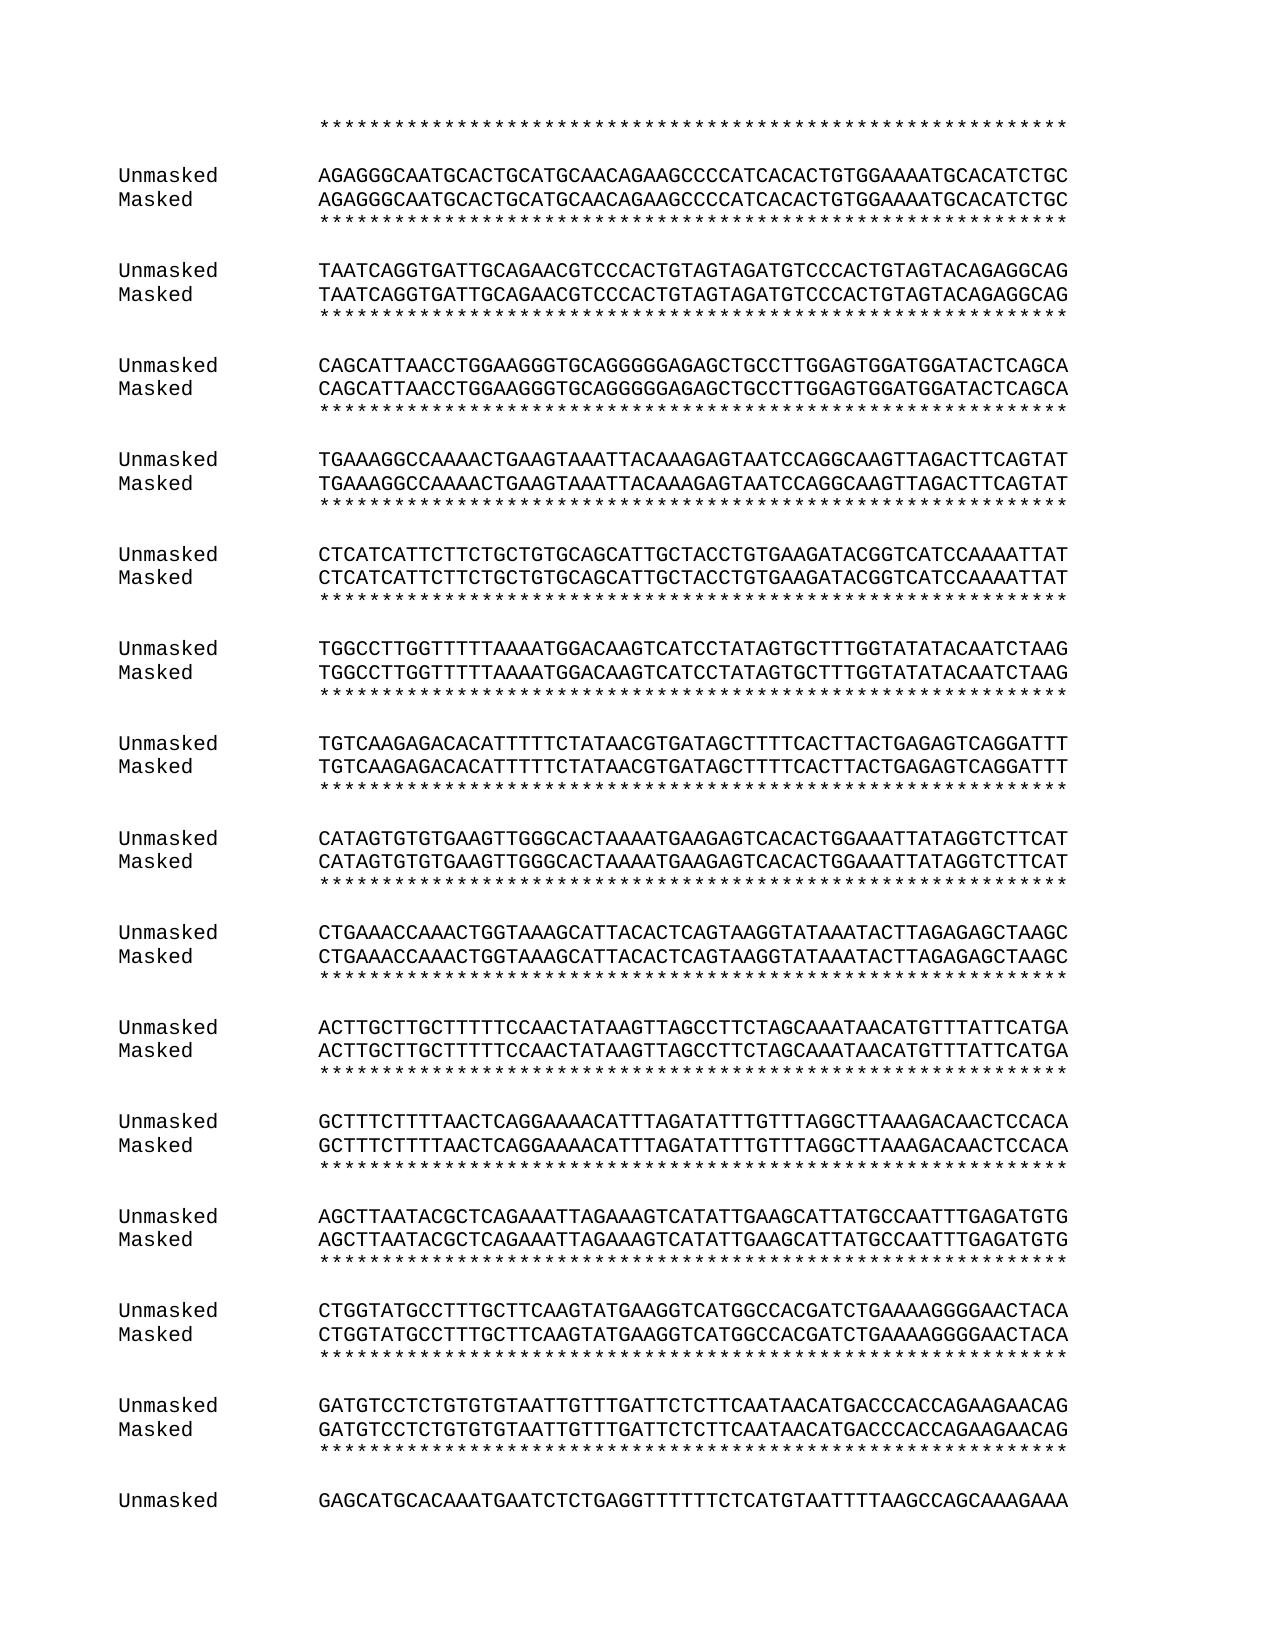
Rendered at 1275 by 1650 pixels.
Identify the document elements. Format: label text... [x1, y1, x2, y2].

text Masked AGAGGGCAATGCACTGCATGCAACAGAAGCCCCATCACACTGTGGAAAATGCACATCTGC [118, 189, 1157, 213]
text Masked TGGCCTTGGTTTTTAAAATGGACAAGTCATCCTATAGTGCTTTGGTATATACAATCTAAG [118, 662, 1157, 686]
text Masked GATGTCCTCTGTGTGTAATTGTTTGATTCTCTTCAATAACATGACCCACCAGAAGAACAG [118, 1419, 1157, 1442]
text ************************************************************ [118, 1158, 1157, 1182]
text Unmasked CTCATCATTCTTCTGCTGTGCAGCATTGCTACCTGTGAAGATACGGTCATCCAAAATTAT [118, 544, 1157, 567]
text ************************************************************ [118, 686, 1157, 709]
text Masked CATAGTGTGTGAAGTTGGGCACTAAAATGAAGAGTCACACTGGAAATTATAGGTCTTCAT [118, 851, 1157, 875]
text Unmasked TGAAAGGCCAAAACTGAAGTAAATTACAAAGAGTAATCCAGGCAAGTTAGACTTCAGTAT [118, 449, 1157, 473]
text ************************************************************ [118, 875, 1157, 898]
text Masked TGAAAGGCCAAAACTGAAGTAAATTACAAAGAGTAATCCAGGCAAGTTAGACTTCAGTAT [118, 473, 1157, 496]
text Masked CTGAAACCAAACTGGTAAAGCATTACACTCAGTAAGGTATAAATACTTAGAGAGCTAAGC [118, 946, 1157, 969]
text Masked CAGCATTAACCTGGAAGGGTGCAGGGGGAGAGCTGCCTTGGAGTGGATGGATACTCAGCA [118, 378, 1157, 402]
text ************************************************************ [118, 496, 1157, 520]
text Masked TGTCAAGAGACACATTTTTCTATAACGTGATAGCTTTTCACTTACTGAGAGTCAGGATTT [118, 757, 1157, 780]
text ************************************************************ [118, 780, 1157, 804]
text Unmasked CAGCATTAACCTGGAAGGGTGCAGGGGGAGAGCTGCCTTGGAGTGGATGGATACTCAGCA [118, 354, 1157, 378]
text Masked AGCTTAATACGCTCAGAAATTAGAAAGTCATATTGAAGCATTATGCCAATTTGAGATGTG [118, 1229, 1157, 1253]
text Unmasked TAATCAGGTGATTGCAGAACGTCCCACTGTAGTAGATGTCCCACTGTAGTACAGAGGCAG [118, 260, 1157, 284]
text Masked CTGGTATGCCTTTGCTTCAAGTATGAAGGTCATGGCCACGATCTGAAAAGGGGAACTACA [118, 1324, 1157, 1348]
text Unmasked CATAGTGTGTGAAGTTGGGCACTAAAATGAAGAGTCACACTGGAAATTATAGGTCTTCAT [118, 827, 1157, 851]
text Unmasked ACTTGCTTGCTTTTTCCAACTATAAGTTAGCCTTCTAGCAAATAACATGTTTATTCATGA [118, 1017, 1157, 1040]
text ************************************************************ [118, 1442, 1157, 1466]
text Unmasked AGCTTAATACGCTCAGAAATTAGAAAGTCATATTGAAGCATTATGCCAATTTGAGATGTG [118, 1206, 1157, 1229]
text Masked TAATCAGGTGATTGCAGAACGTCCCACTGTAGTAGATGTCCCACTGTAGTACAGAGGCAG [118, 284, 1157, 307]
text Unmasked CTGGTATGCCTTTGCTTCAAGTATGAAGGTCATGGCCACGATCTGAAAAGGGGAACTACA [118, 1300, 1157, 1324]
text Masked GCTTTCTTTTAACTCAGGAAAACATTTAGATATTTGTTTAGGCTTAAAGACAACTCCACA [118, 1135, 1157, 1158]
text Unmasked CTGAAACCAAACTGGTAAAGCATTACACTCAGTAAGGTATAAATACTTAGAGAGCTAAGC [118, 922, 1157, 946]
text ************************************************************ [118, 1348, 1157, 1371]
text ************************************************************ [118, 213, 1157, 236]
text ************************************************************ [118, 591, 1157, 615]
text Unmasked GATGTCCTCTGTGTGTAATTGTTTGATTCTCTTCAATAACATGACCCACCAGAAGAACAG [118, 1395, 1157, 1419]
text Unmasked TGGCCTTGGTTTTTAAAATGGACAAGTCATCCTATAGTGCTTTGGTATATACAATCTAAG [118, 638, 1157, 662]
text Masked ACTTGCTTGCTTTTTCCAACTATAAGTTAGCCTTCTAGCAAATAACATGTTTATTCATGA [118, 1040, 1157, 1064]
text Unmasked GAGCATGCACAAATGAATCTCTGAGGTTTTTTCTCATGTAATTTTAAGCCAGCAAAGAAA [118, 1489, 1157, 1513]
text Unmasked GCTTTCTTTTAACTCAGGAAAACATTTAGATATTTGTTTAGGCTTAAAGACAACTCCACA [118, 1111, 1157, 1135]
text Unmasked TGTCAAGAGACACATTTTTCTATAACGTGATAGCTTTTCACTTACTGAGAGTCAGGATTT [118, 733, 1157, 757]
text ************************************************************ [118, 969, 1157, 993]
text ************************************************************ [118, 1064, 1157, 1088]
text ************************************************************ [118, 118, 1157, 142]
text Unmasked AGAGGGCAATGCACTGCATGCAACAGAAGCCCCATCACACTGTGGAAAATGCACATCTGC [118, 165, 1157, 189]
text ************************************************************ [118, 402, 1157, 426]
text ************************************************************ [118, 307, 1157, 331]
text ************************************************************ [118, 1253, 1157, 1277]
text Masked CTCATCATTCTTCTGCTGTGCAGCATTGCTACCTGTGAAGATACGGTCATCCAAAATTAT [118, 567, 1157, 591]
